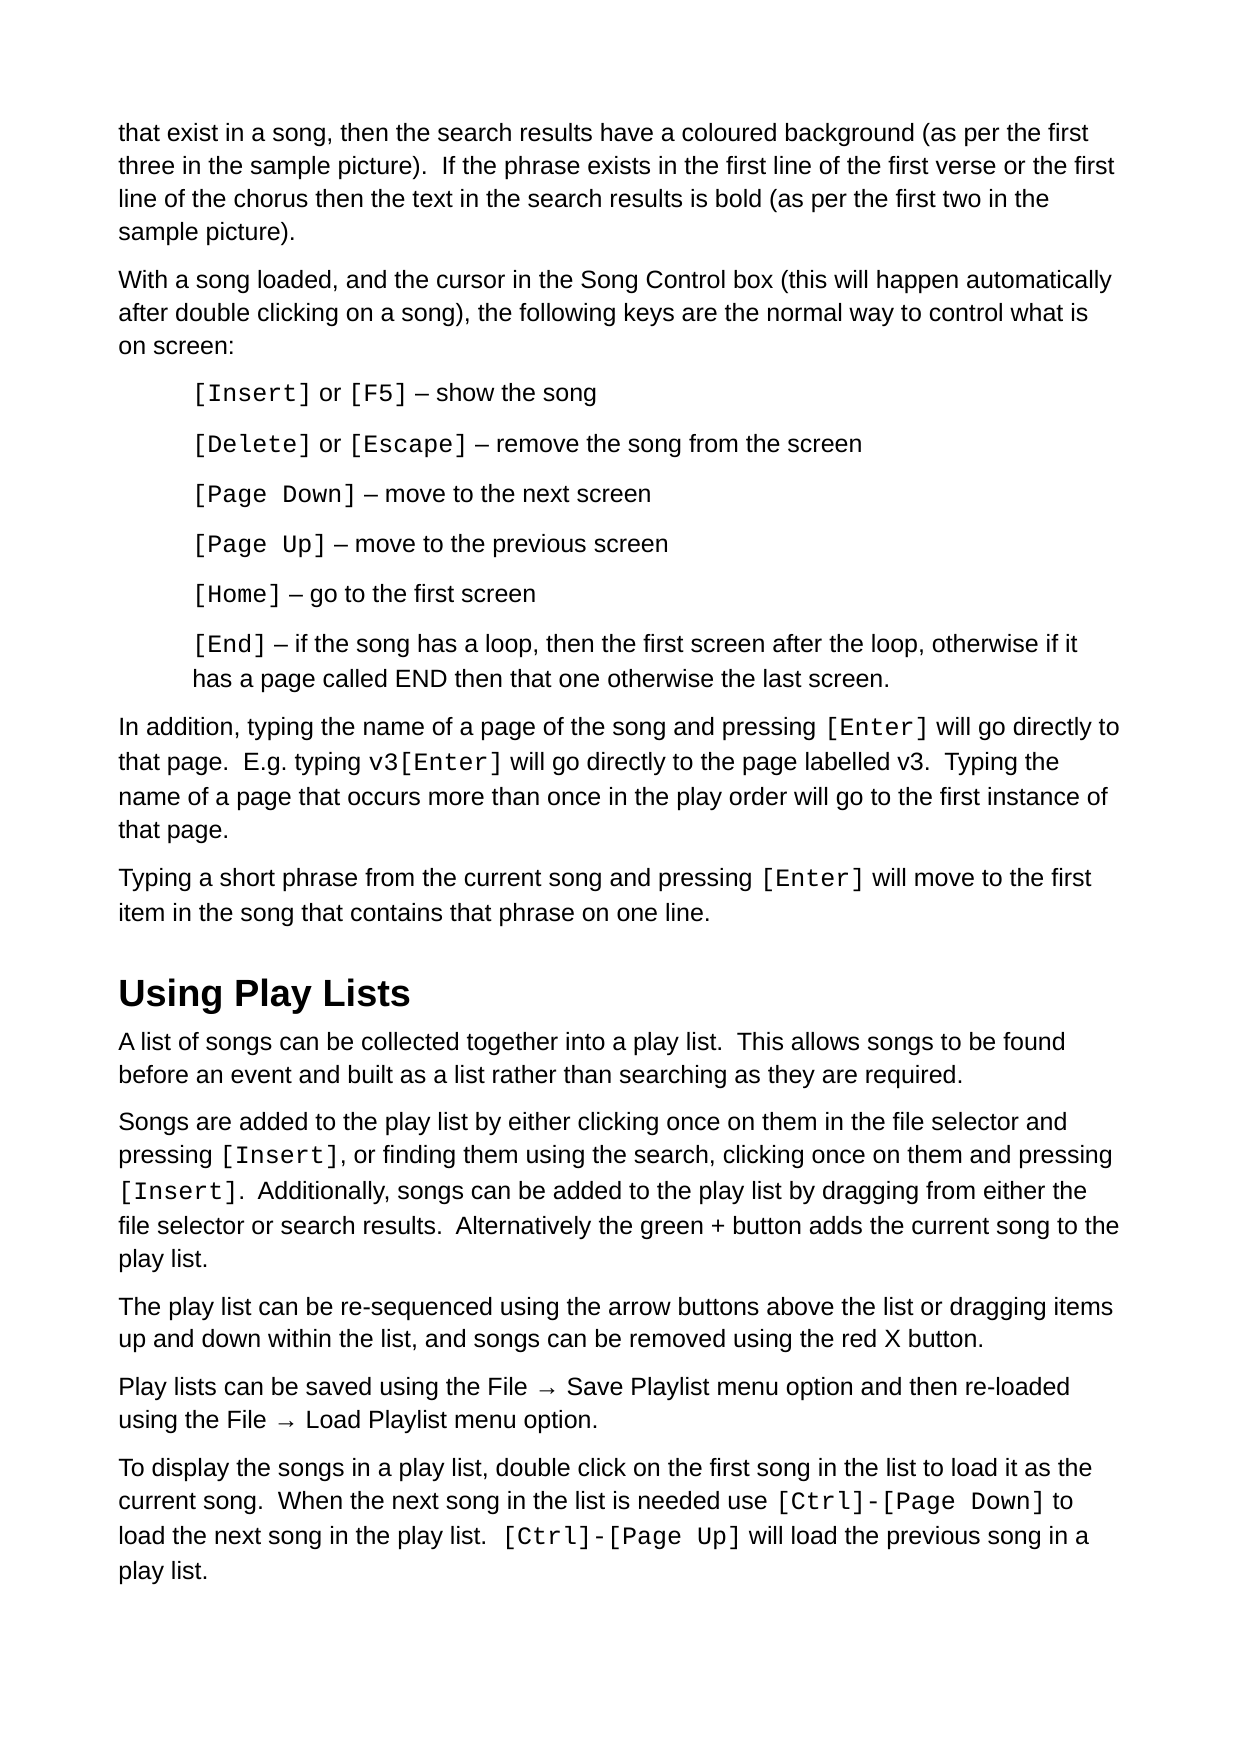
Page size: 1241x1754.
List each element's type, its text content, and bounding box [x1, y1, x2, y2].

text A list of songs can be collected together into a play list. This allows songs to be found before an event and built as a list rather than searching as they are required. [118, 1027, 1122, 1088]
text In addition, typing the name of a page of the song and pressing [Enter] will go directly to that page. E.g. typing v3[Enter] will go directly to the page labelled v3. Typing the name of a page that occurs more than once in the play order will go to the first instance of that page. [118, 712, 1122, 844]
subtitle Using Play Lists [118, 971, 1122, 1014]
text [Page Up] – move to the previous screen [192, 529, 1122, 560]
text With a song loaded, and the cursor in the Song Control box (this will happen automatically after double clicking on a song), the following keys are the normal way to control what is on screen: [118, 265, 1122, 359]
text [Insert] or [F5] – show the song [192, 378, 1122, 409]
text [End] – if the song has a loop, then the first screen after the loop, otherwise if it has a page called END then that one otherwise the last screen. [192, 629, 1122, 693]
text [Page Down] – move to the next screen [192, 479, 1122, 509]
text that exist in a song, then the search results have a coloured background (as per the first three in the sample picture). If the phrase exists in the first line of the first verse or the first line of the chorus then the text in the search results is bold (as per the first two in the sample picture). [118, 118, 1122, 246]
text [Delete] or [Escape] – remove the song from the screen [192, 428, 1122, 459]
text [Home] – go to the first screen [192, 579, 1122, 610]
text Play lists can be saved using the File → Save Playlist menu option and then re-loaded using the File → Load Playlist menu option. [118, 1372, 1122, 1434]
text Typing a short phrase from the current song and pressing [Enter] will move to the first item in the song that contains that phrase on one line. [118, 863, 1122, 927]
text To display the songs in a play list, double click on the first song in the list to load it as the current song. When the next song in the list is needed use [Ctrl]-[Page Down] to load the next song in the play list. [Ctrl]-[Page Up] will load the previous song in a play list. [118, 1453, 1122, 1585]
text The play list can be re-sequenced using the arrow buttons above the list or dragging items up and down within the list, and songs can be removed using the red X button. [118, 1291, 1122, 1353]
text Songs are added to the play list by either clicking once on them in the file selector and pressing [Insert], or finding them using the search, clicking once on them and pressing [Insert]. Additionally, songs can be added to the play list by dragging from either the file selector or search results. Alternatively the green + button adds the current song to the play list. [118, 1107, 1122, 1273]
